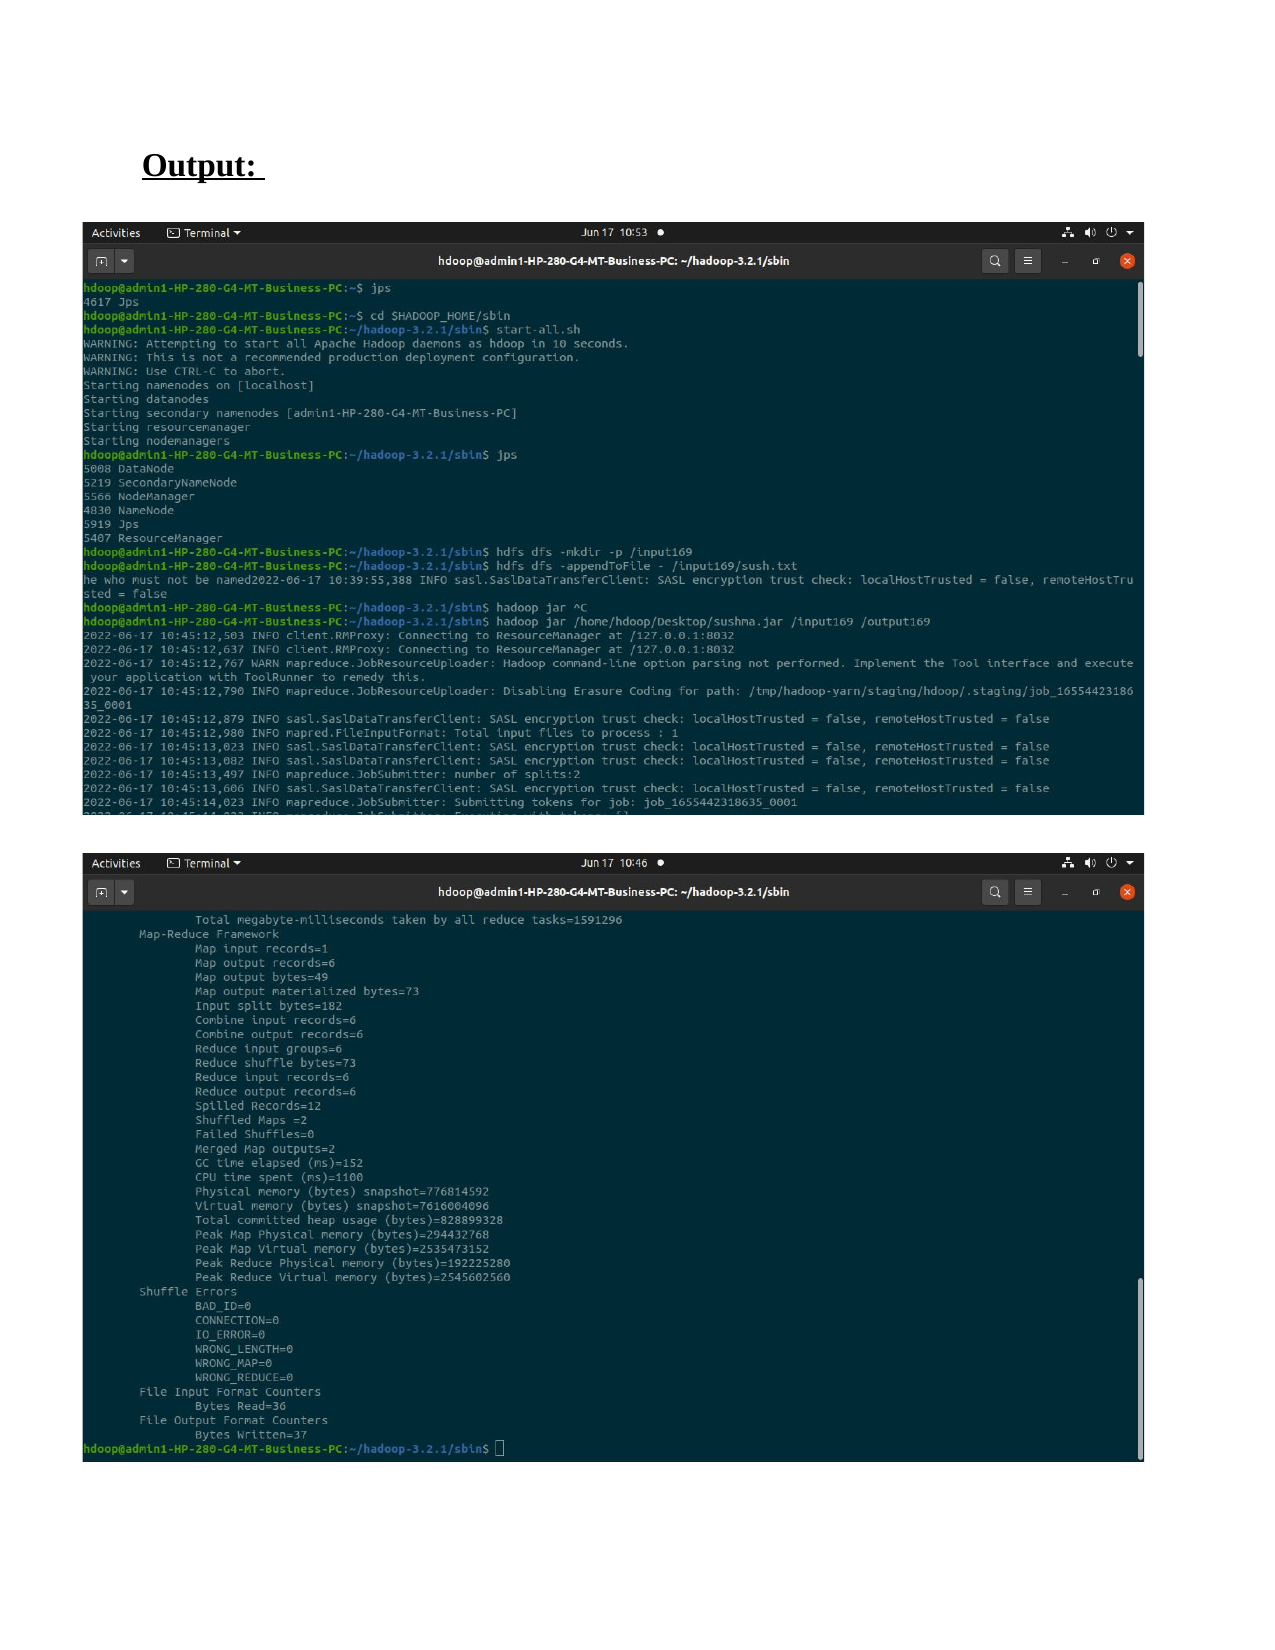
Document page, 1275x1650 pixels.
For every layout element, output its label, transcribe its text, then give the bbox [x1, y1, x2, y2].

text Output: [142, 145, 1139, 183]
